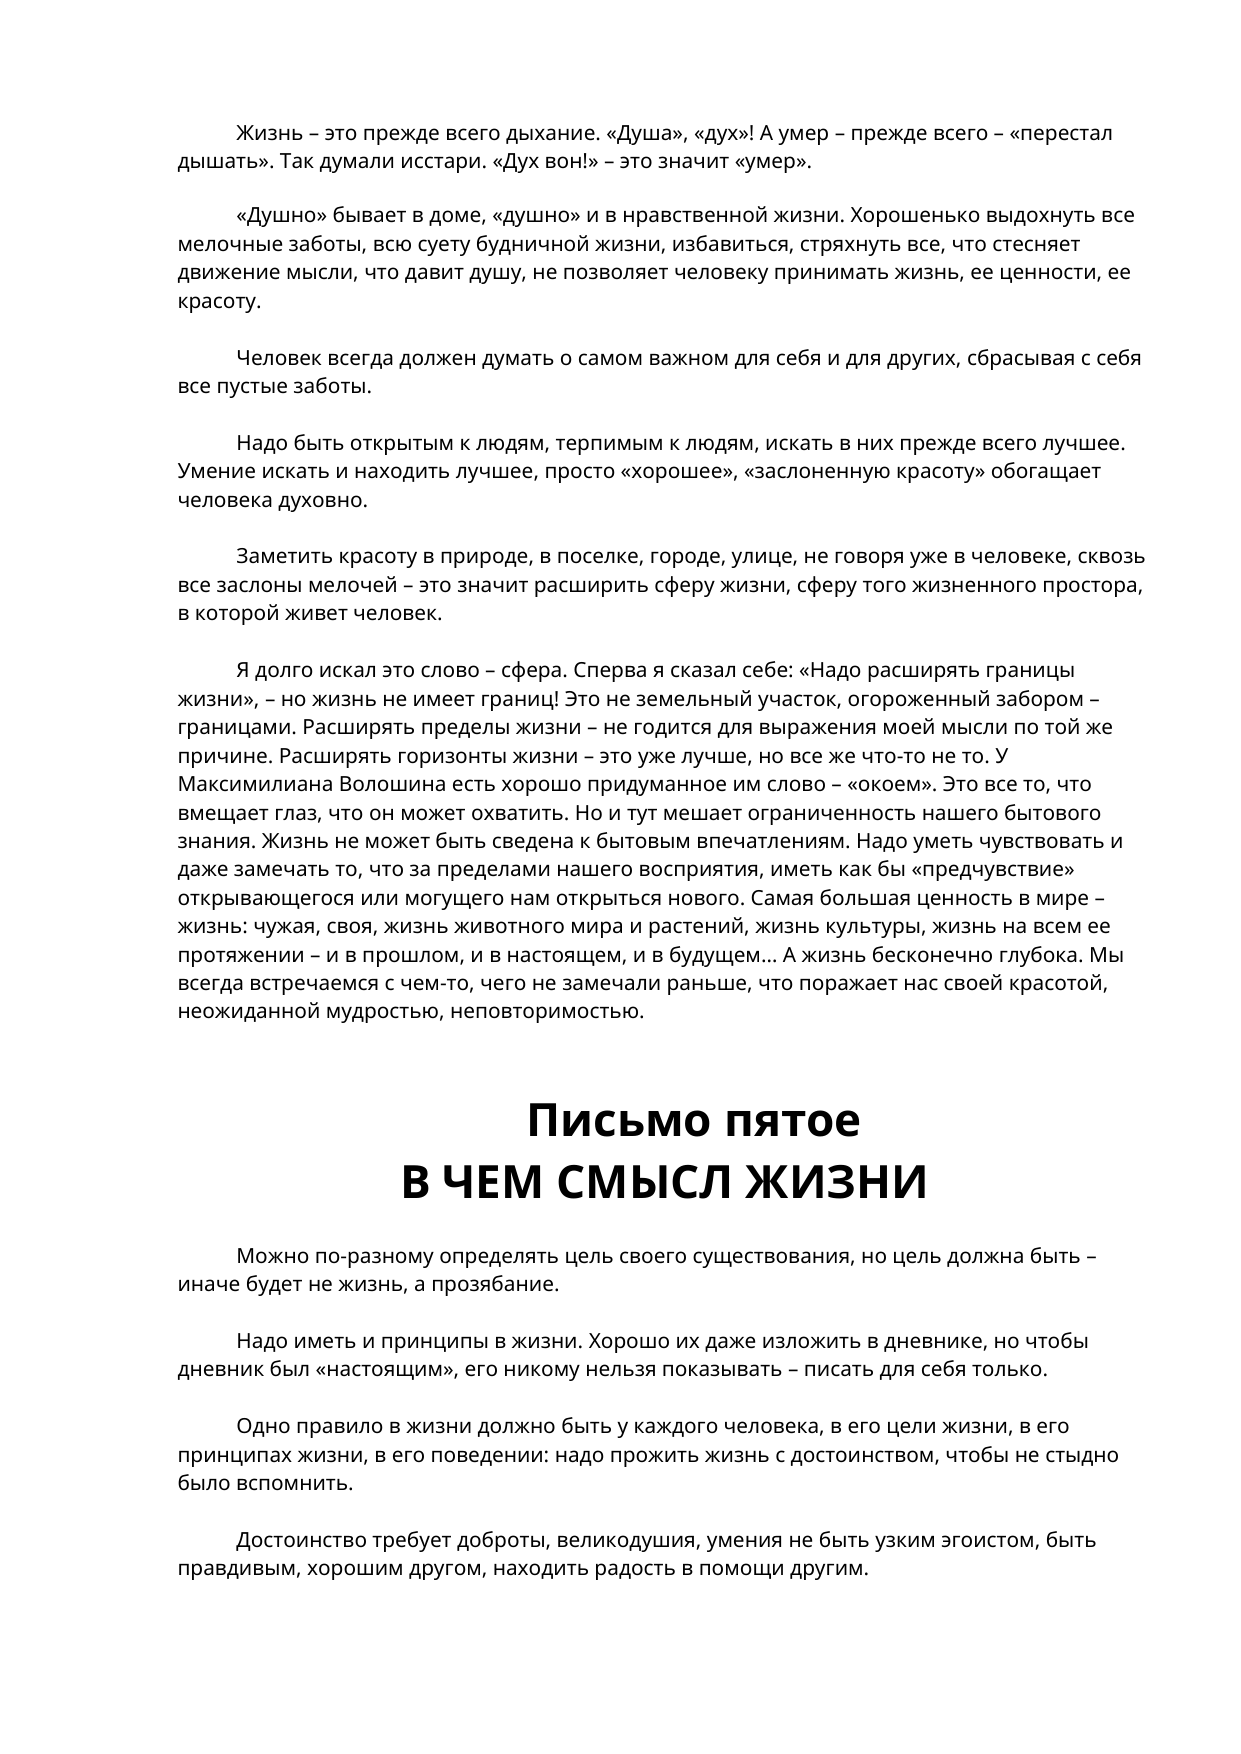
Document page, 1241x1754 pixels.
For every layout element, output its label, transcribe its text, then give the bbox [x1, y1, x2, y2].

text Человек всегда должен думать о самом важном для себя и для других, сбрасывая с себя все пустые заботы. [177, 343, 1152, 428]
text Заметить красоту в природе, в поселке, городе, улице, не говоря уже в человеке, сквозь все заслоны мелочей – это значит расширить сферу жизни, сферу того жизненного простора, в которой живет человек. [177, 542, 1152, 655]
text Надо иметь и принципы в жизни. Хорошо их даже изложить в дневнике, но чтобы дневник был «настоящим», его никому нельзя показывать – писать для себя только. [177, 1326, 1152, 1411]
text Достоинство требует доброты, великодушия, умения не быть узким эгоистом, быть правдивым, хорошим другом, находить радость в помощи другим. [177, 1525, 1152, 1610]
text Надо быть открытым к людям, терпимым к людям, искать в них прежде всего лучшее. Умение искать и находить лучшее, просто «хорошее», «заслоненную красоту» обогащает человека духовно. [177, 428, 1152, 542]
text Письмо пятое В ЧЕМ СМЫСЛ ЖИЗНИ [177, 1087, 1152, 1212]
text Я долго искал это слово – сфера. Сперва я сказал себе: «Надо расширять границы жизни», – но жизнь не имеет границ! Это не земельный участок, огороженный забором – границами. Расширять пределы жизни – не годится для выражения моей мысли по той же причине. Расширять горизонты жизни – это уже лучше, но все же что-то не то. У Максимилиана Волошина есть хорошо придуманное им слово – «окоем». Это все то, что вмещает глаз, что он может охватить. Но и тут мешает ограниченность нашего бытового знания. Жизнь не может быть сведена к бытовым впечатлениям. Надо уметь чувствовать и даже замечать то, что за пределами нашего восприятия, иметь как бы «предчувствие» открывающегося или могущего нам открыться нового. Самая большая ценность в мире – жизнь: чужая, своя, жизнь животного мира и растений, жизнь культуры, жизнь на всем ее протяжении – и в прошлом, и в настоящем, и в будущем… А жизнь бесконечно глубока. Мы всегда встречаемся с чем-то, чего не замечали раньше, что поражает нас своей красотой, неожиданной мудростью, неповторимостью. [177, 655, 1152, 1025]
text Можно по-разному определять цель своего существования, но цель должна быть – иначе будет не жизнь, а прозябание. [177, 1241, 1152, 1326]
text «Душно» бывает в доме, «душно» и в нравственной жизни. Хорошенько выдохнуть все мелочные заботы, всю суету будничной жизни, избавиться, стряхнуть все, что стесняет движение мысли, что давит душу, не позволяет человеку принимать жизнь, ее ценности, ее красоту. [177, 200, 1152, 343]
text Одно правило в жизни должно быть у каждого человека, в его цели жизни, в его принципах жизни, в его поведении: надо прожить жизнь с достоинством, чтобы не стыдно было вспомнить. [177, 1411, 1152, 1525]
text Жизнь – это прежде всего дыхание. «Душа», «дух»! А умер – прежде всего – «перестал дышать». Так думали исстари. «Дух вон!» – это значит «умер». [177, 118, 1152, 200]
